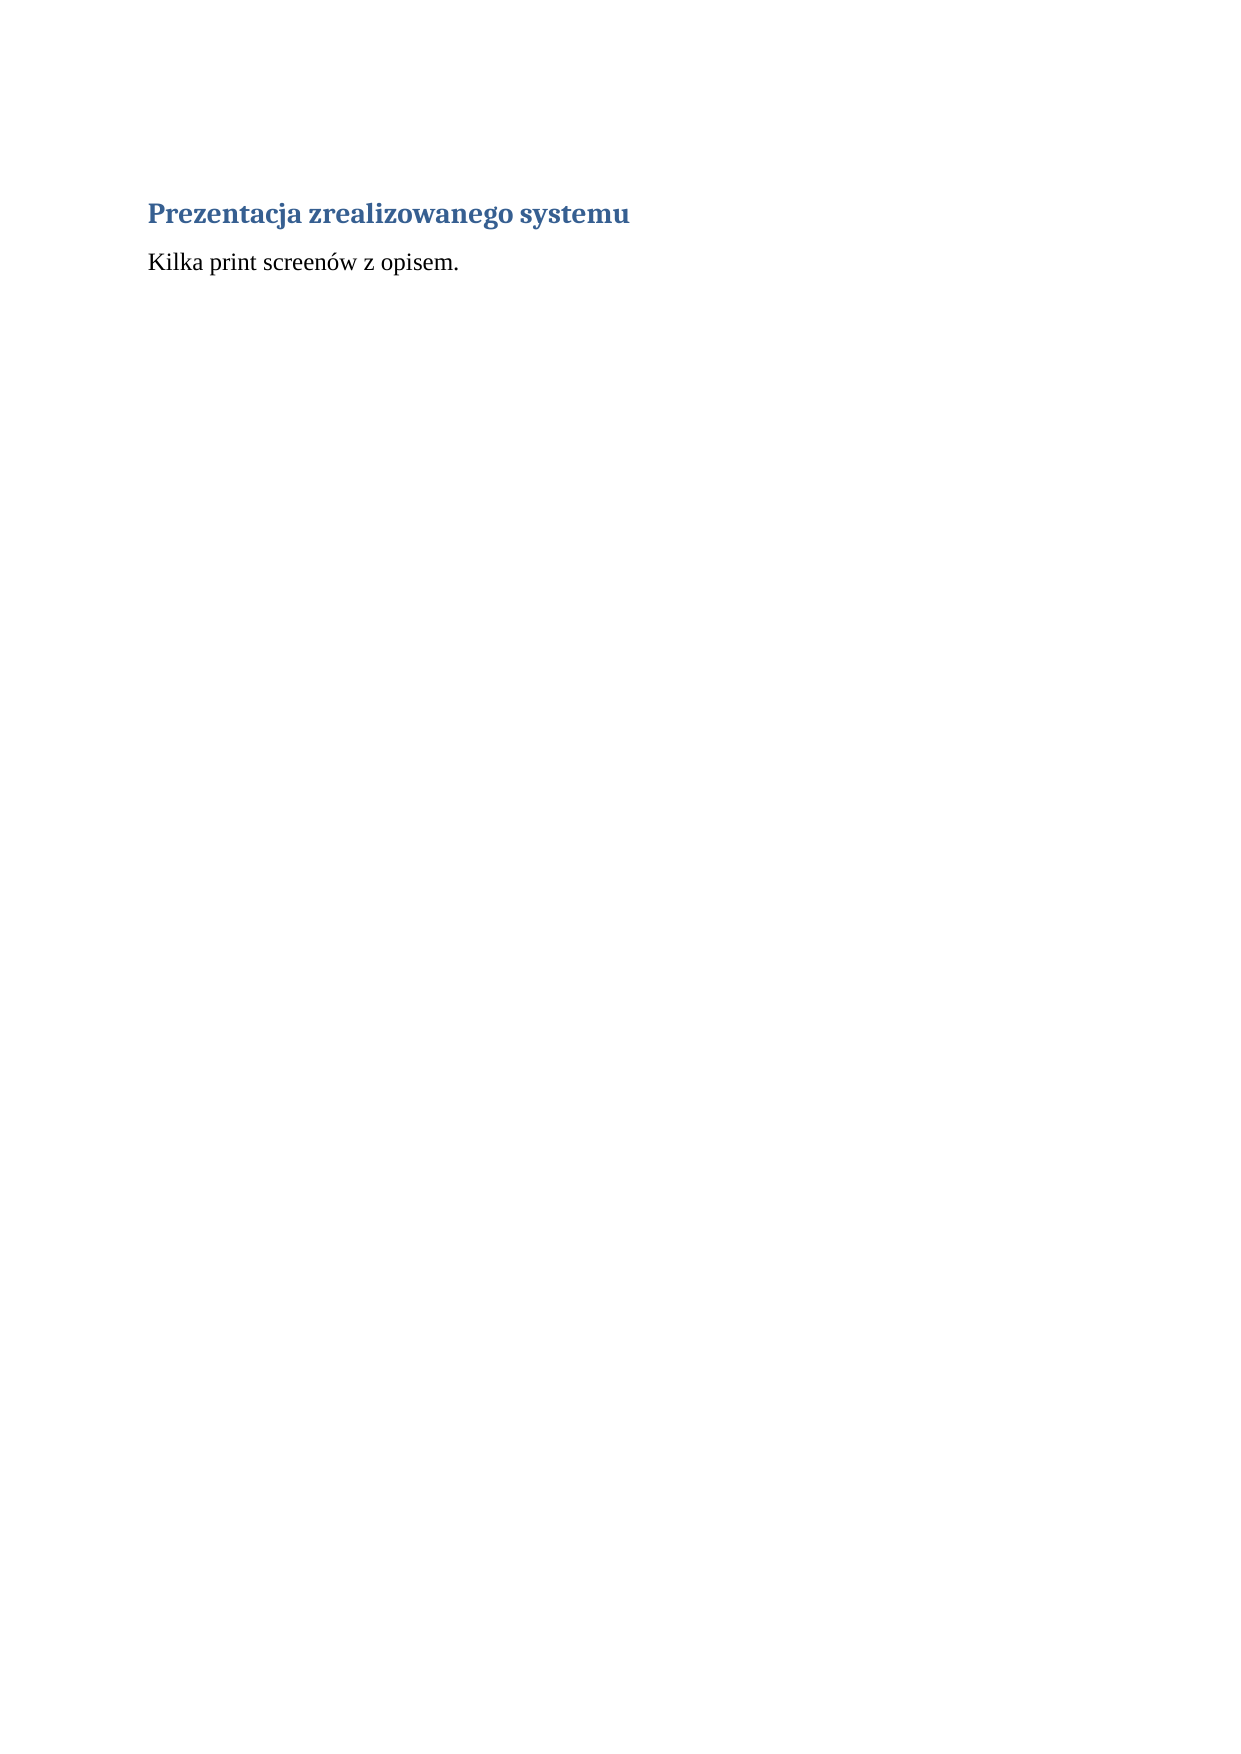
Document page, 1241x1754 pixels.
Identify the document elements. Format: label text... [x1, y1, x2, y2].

text Kilka print screenów z opisem. [148, 247, 1093, 275]
subtitle Prezentacja zrealizowanego systemu [148, 198, 1093, 231]
